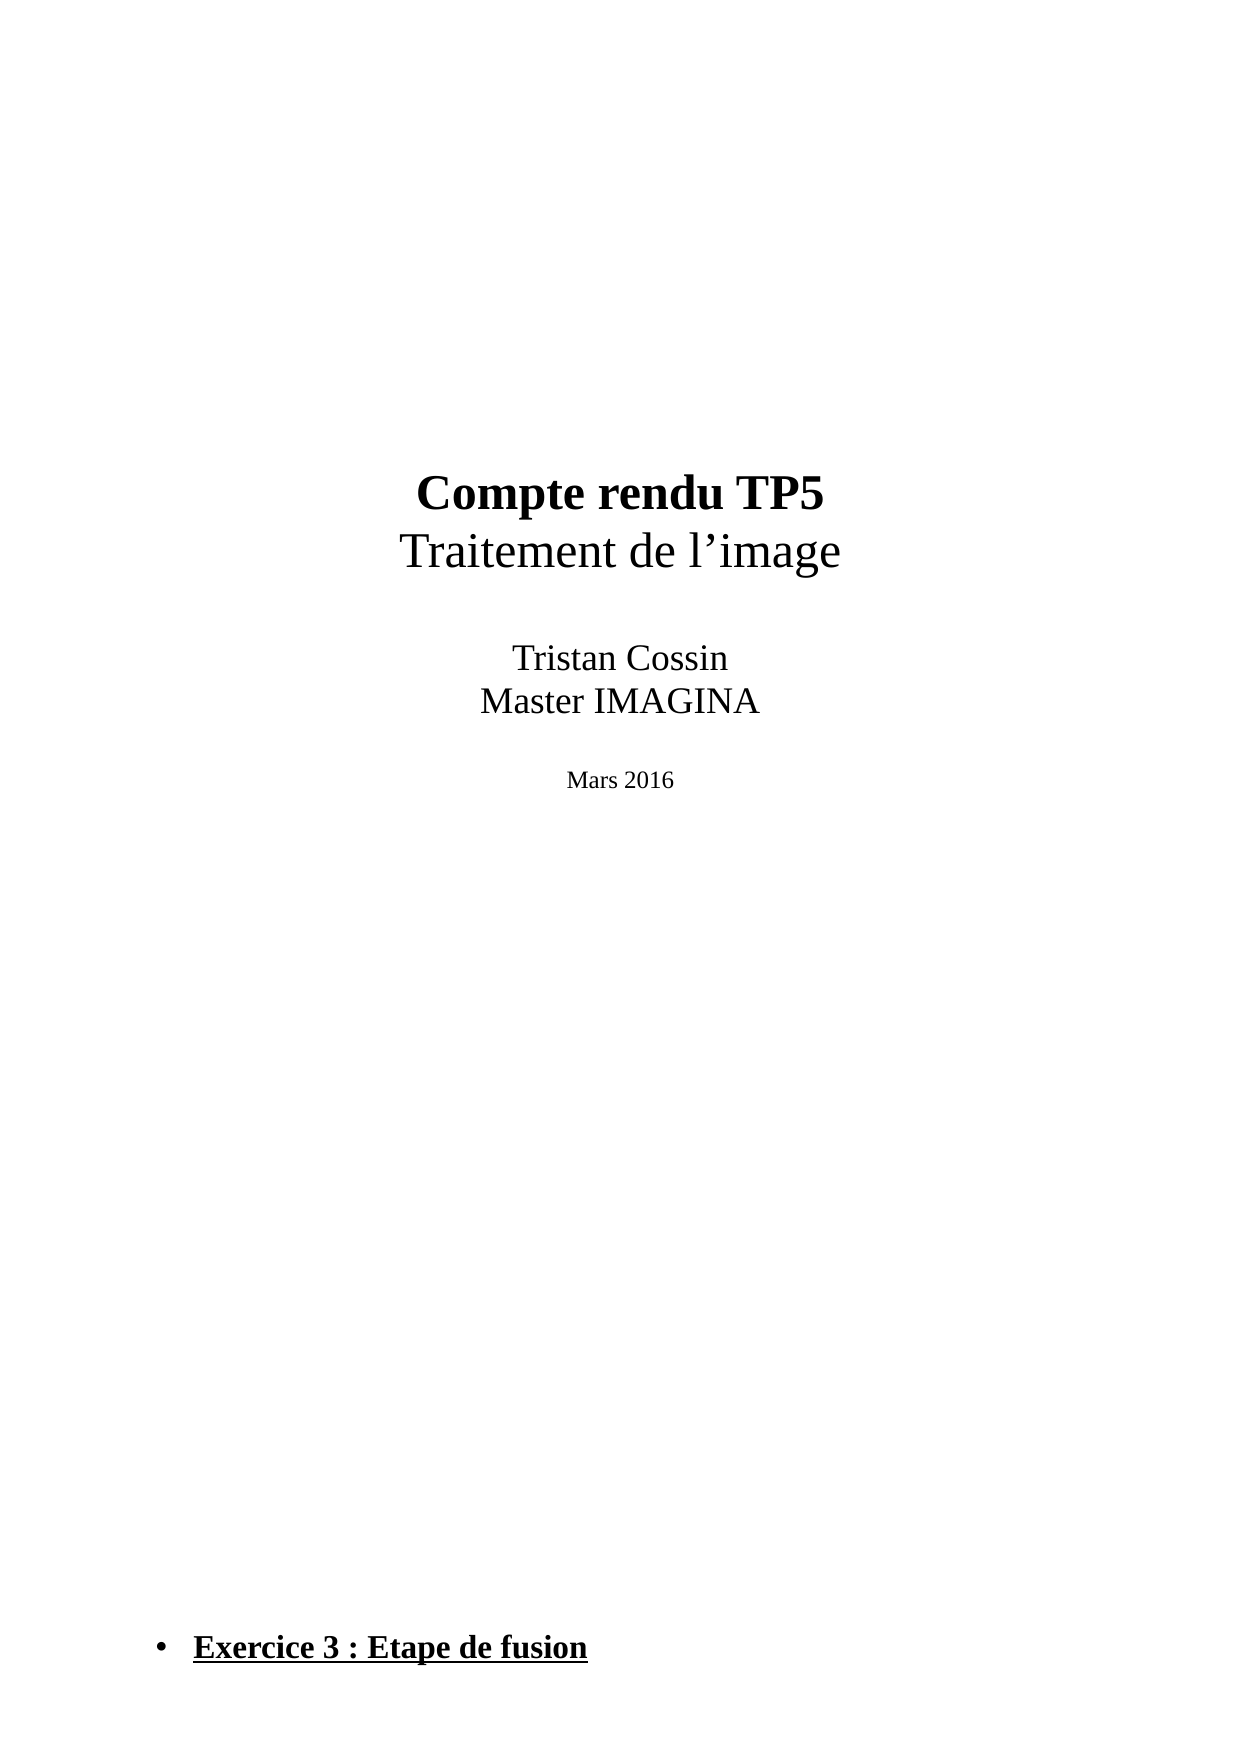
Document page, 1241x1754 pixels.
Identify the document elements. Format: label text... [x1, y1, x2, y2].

text Compte rendu TP5 [118, 463, 1122, 521]
text Mars 2016 [118, 765, 1122, 794]
text Master IMAGINA [118, 679, 1122, 722]
list Exercice 3 : Etape de fusion [156, 1627, 1122, 1666]
text Tristan Cossin [118, 636, 1122, 679]
text Traitement de l’image [118, 521, 1122, 578]
